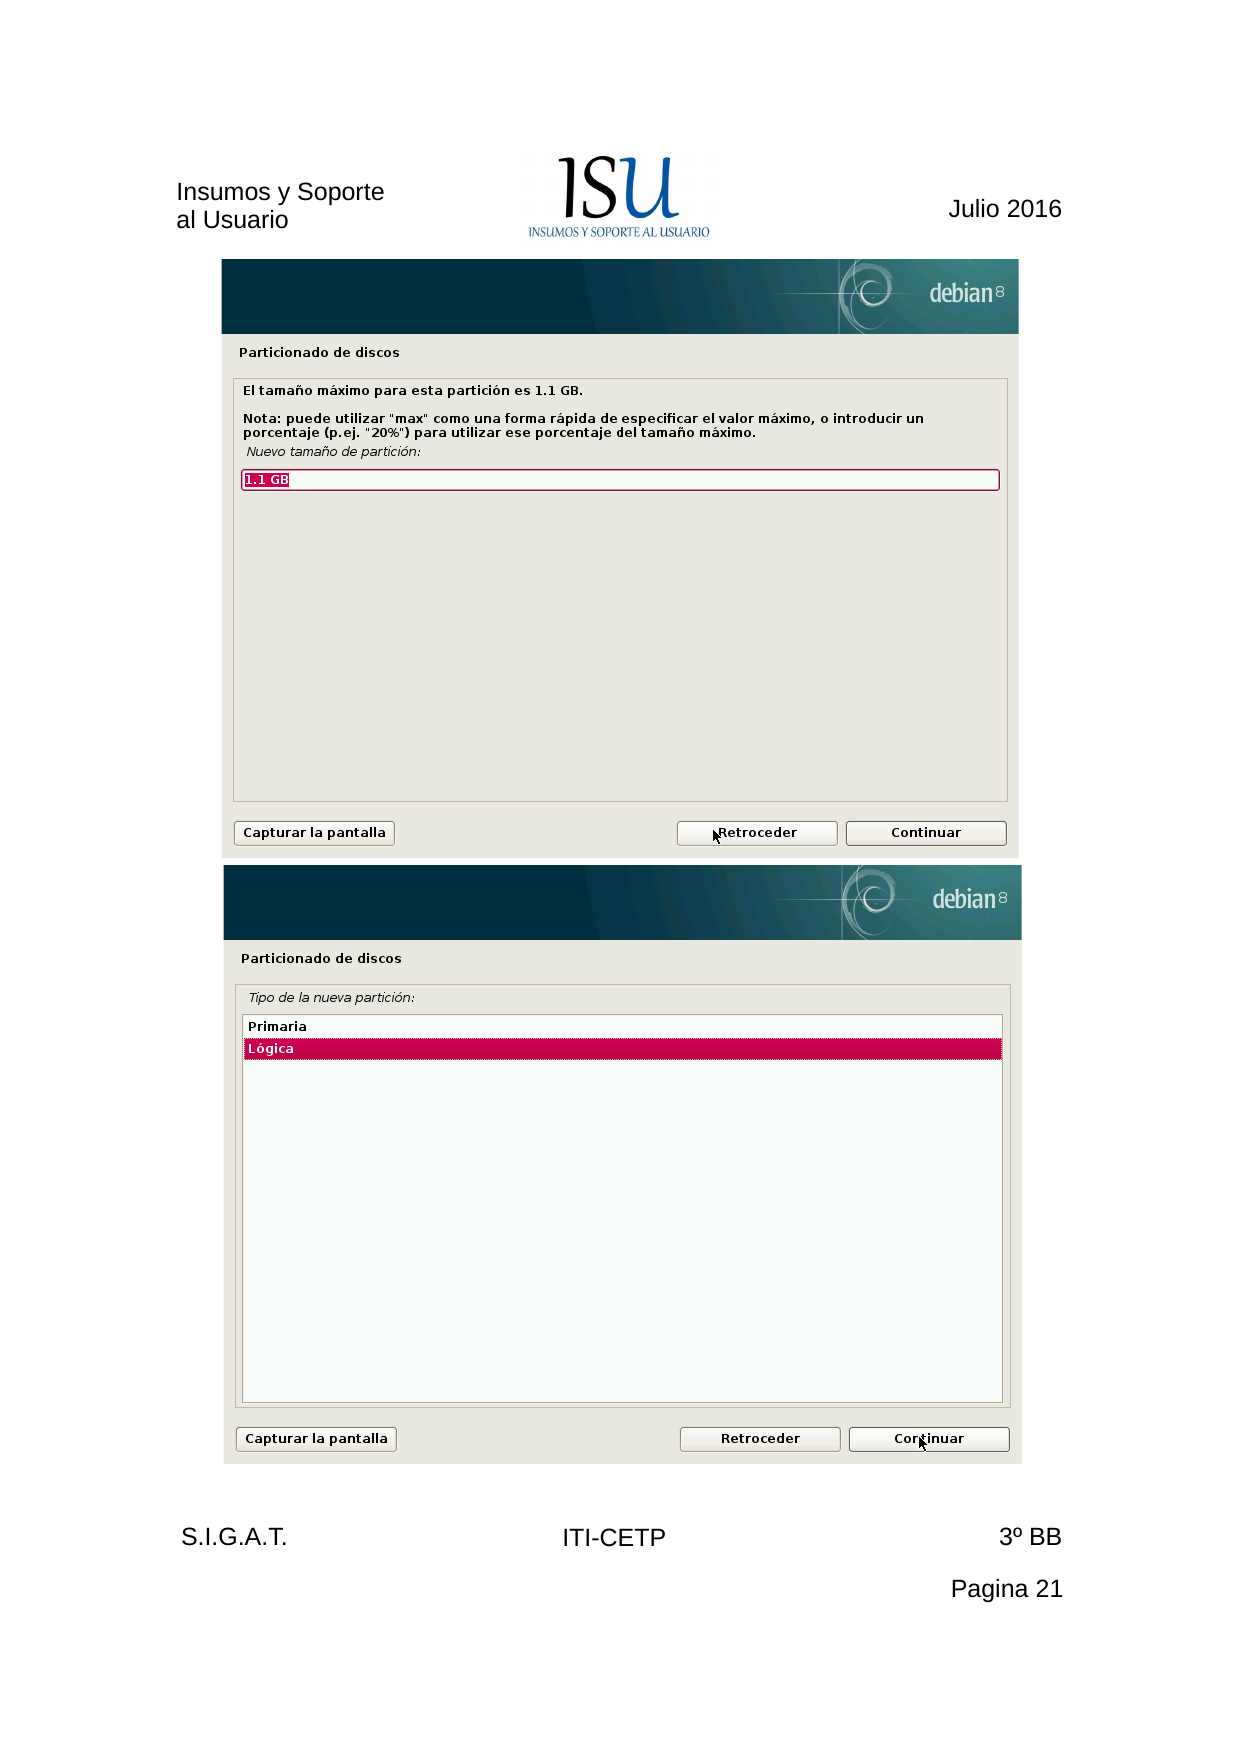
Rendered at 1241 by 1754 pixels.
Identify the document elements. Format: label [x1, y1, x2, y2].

picture [223, 865, 1022, 1464]
picture [221, 259, 1019, 858]
picture [517, 138, 723, 252]
